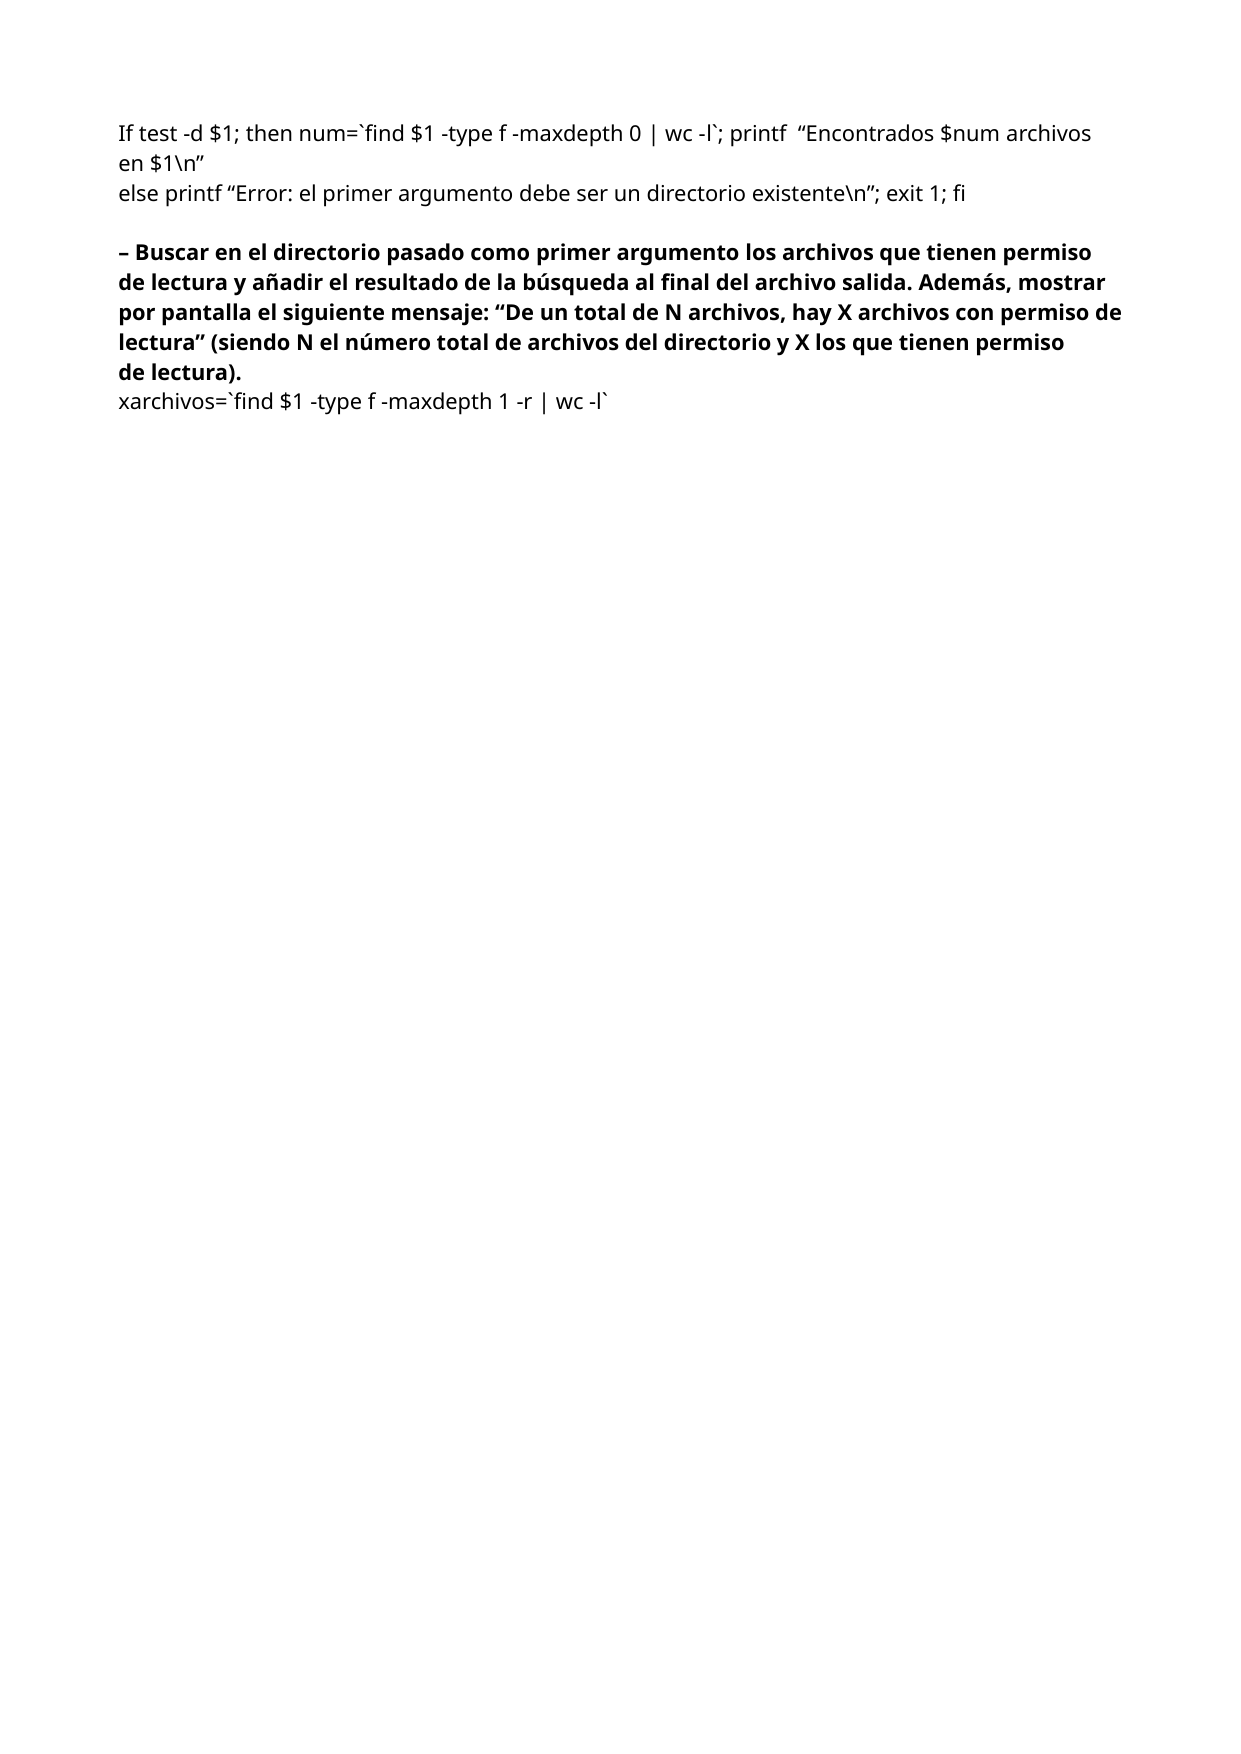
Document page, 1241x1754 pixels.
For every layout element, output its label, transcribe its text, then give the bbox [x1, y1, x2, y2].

text else printf “Error: el primer argumento debe ser un directorio existente\n”; exit 1; fi [118, 178, 1122, 207]
text If test -d $1; then num=`find $1 -type f -maxdepth 0 | wc -l`; printf “Encontrados $num archivos en $1\n” [118, 118, 1122, 178]
text – Buscar en el directorio pasado como primer argumento los archivos que tienen permiso de lectura y añadir el resultado de la búsqueda al final del archivo salida. Además, mostrar por pantalla el siguiente mensaje: “De un total de N archivos, hay X archivos con permiso de lectura” (siendo N el número total de archivos del directorio y X los que tienen permiso de lectura). [118, 207, 1122, 386]
text xarchivos=`find $1 -type f -maxdepth 1 -r | wc -l` [118, 386, 1122, 416]
